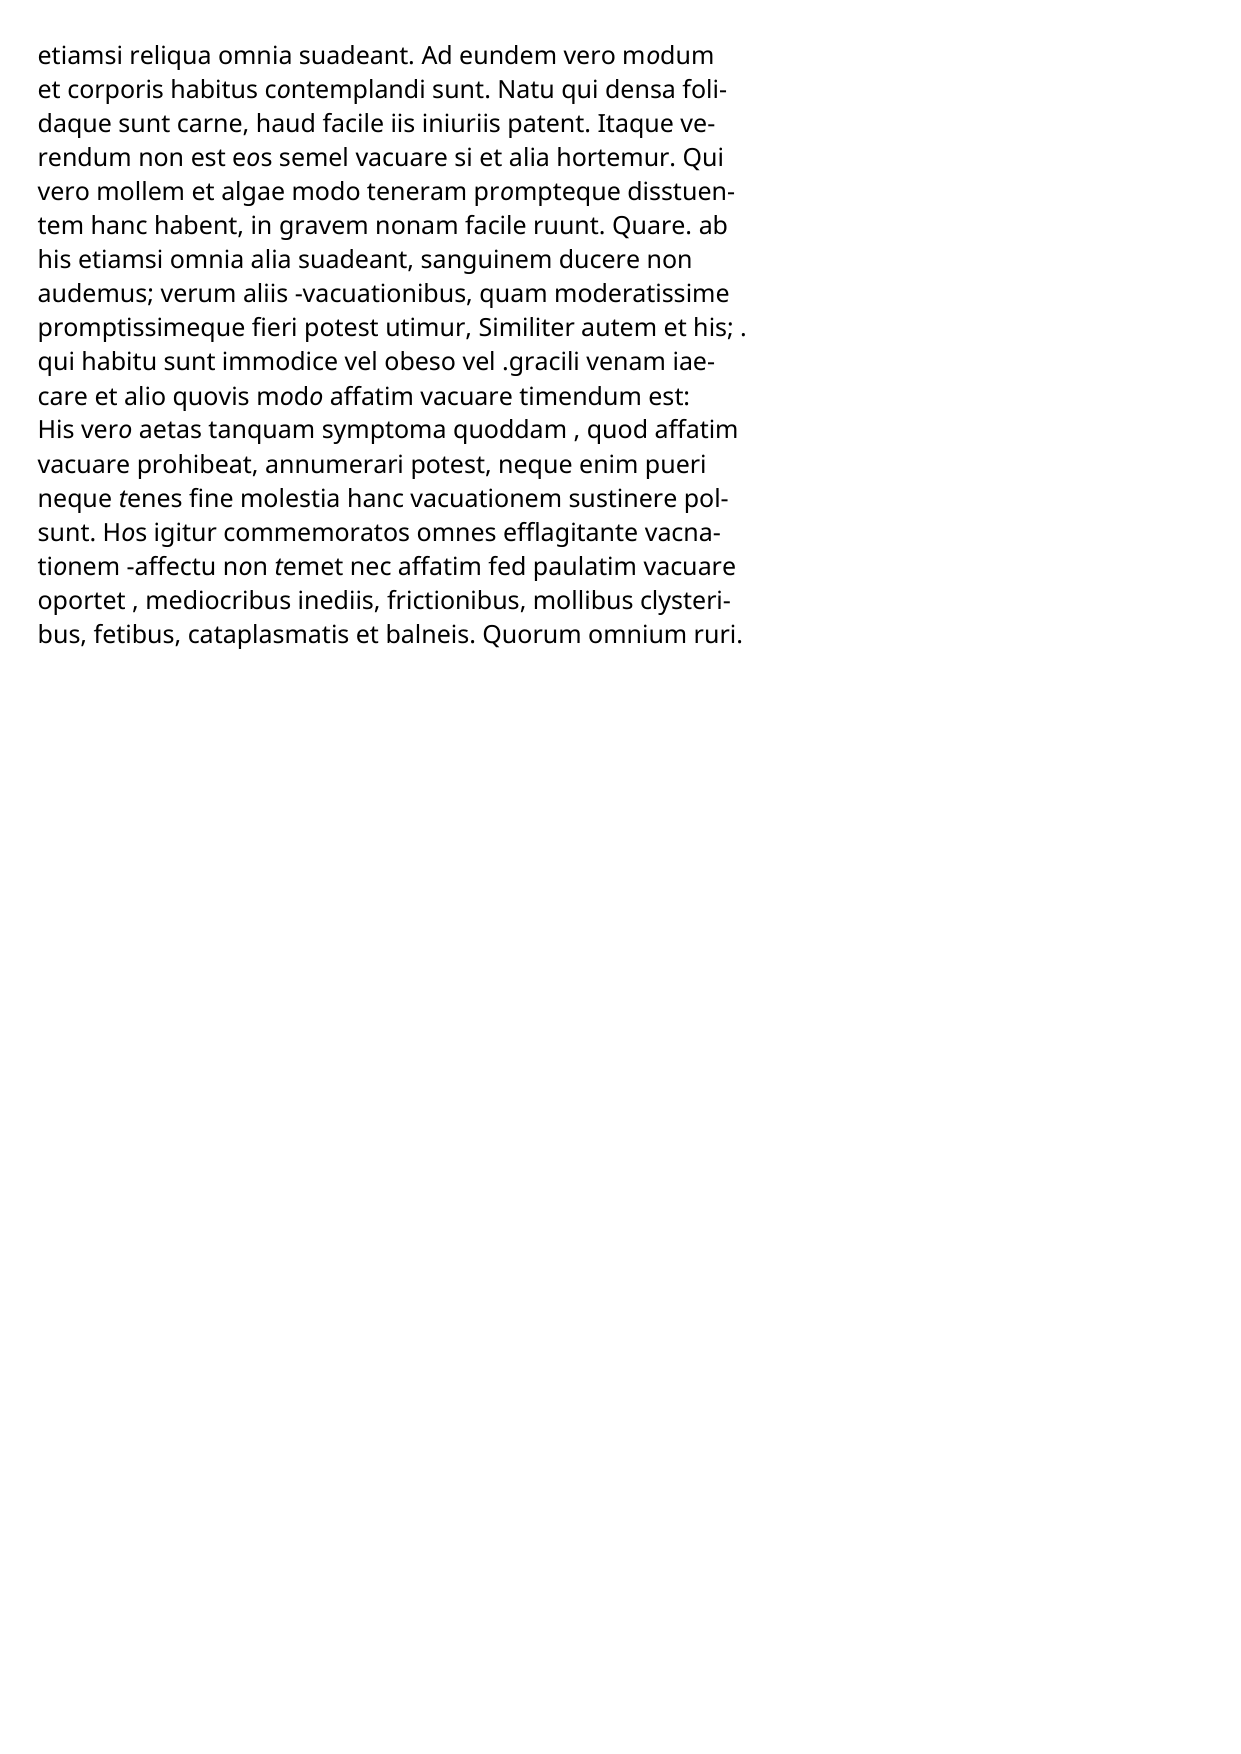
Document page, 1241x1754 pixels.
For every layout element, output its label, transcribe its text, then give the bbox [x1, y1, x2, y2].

text etiamsi reliqua omnia suadeant. Ad eundem vero modum et corporis habitus contemplandi sunt. Natu qui densa foli- daque sunt carne, haud facile iis iniuriis patent. Itaque ve- rendum non est eos semel vacuare si et alia hortemur. Qui vero mollem et algae modo teneram prompteque disstuen- tem hanc habent, in gravem nonam facile ruunt. Quare. ab his etiamsi omnia alia suadeant, sanguinem ducere non audemus; verum aliis -vacuationibus, quam moderatissime promptissimeque fieri potest utimur, Similiter autem et his; . qui habitu sunt immodice vel obeso vel .gracili venam iae- care et alio quovis modo affatim vacuare timendum est: His vero aetas tanquam symptoma quoddam , quod affatim vacuare prohibeat, annumerari potest, neque enim pueri neque tenes fine molestia hanc vacuationem sustinere pol- sunt. Hos igitur commemoratos omnes efflagitante vacna- tionem -affectu non temet nec affatim fed paulatim vacuare oportet , mediocribus inediis, frictionibus, mollibus clysteri- bus, fetibus, cataplasmatis et balneis. Quorum omnium ruri. [37, 37, 1203, 651]
